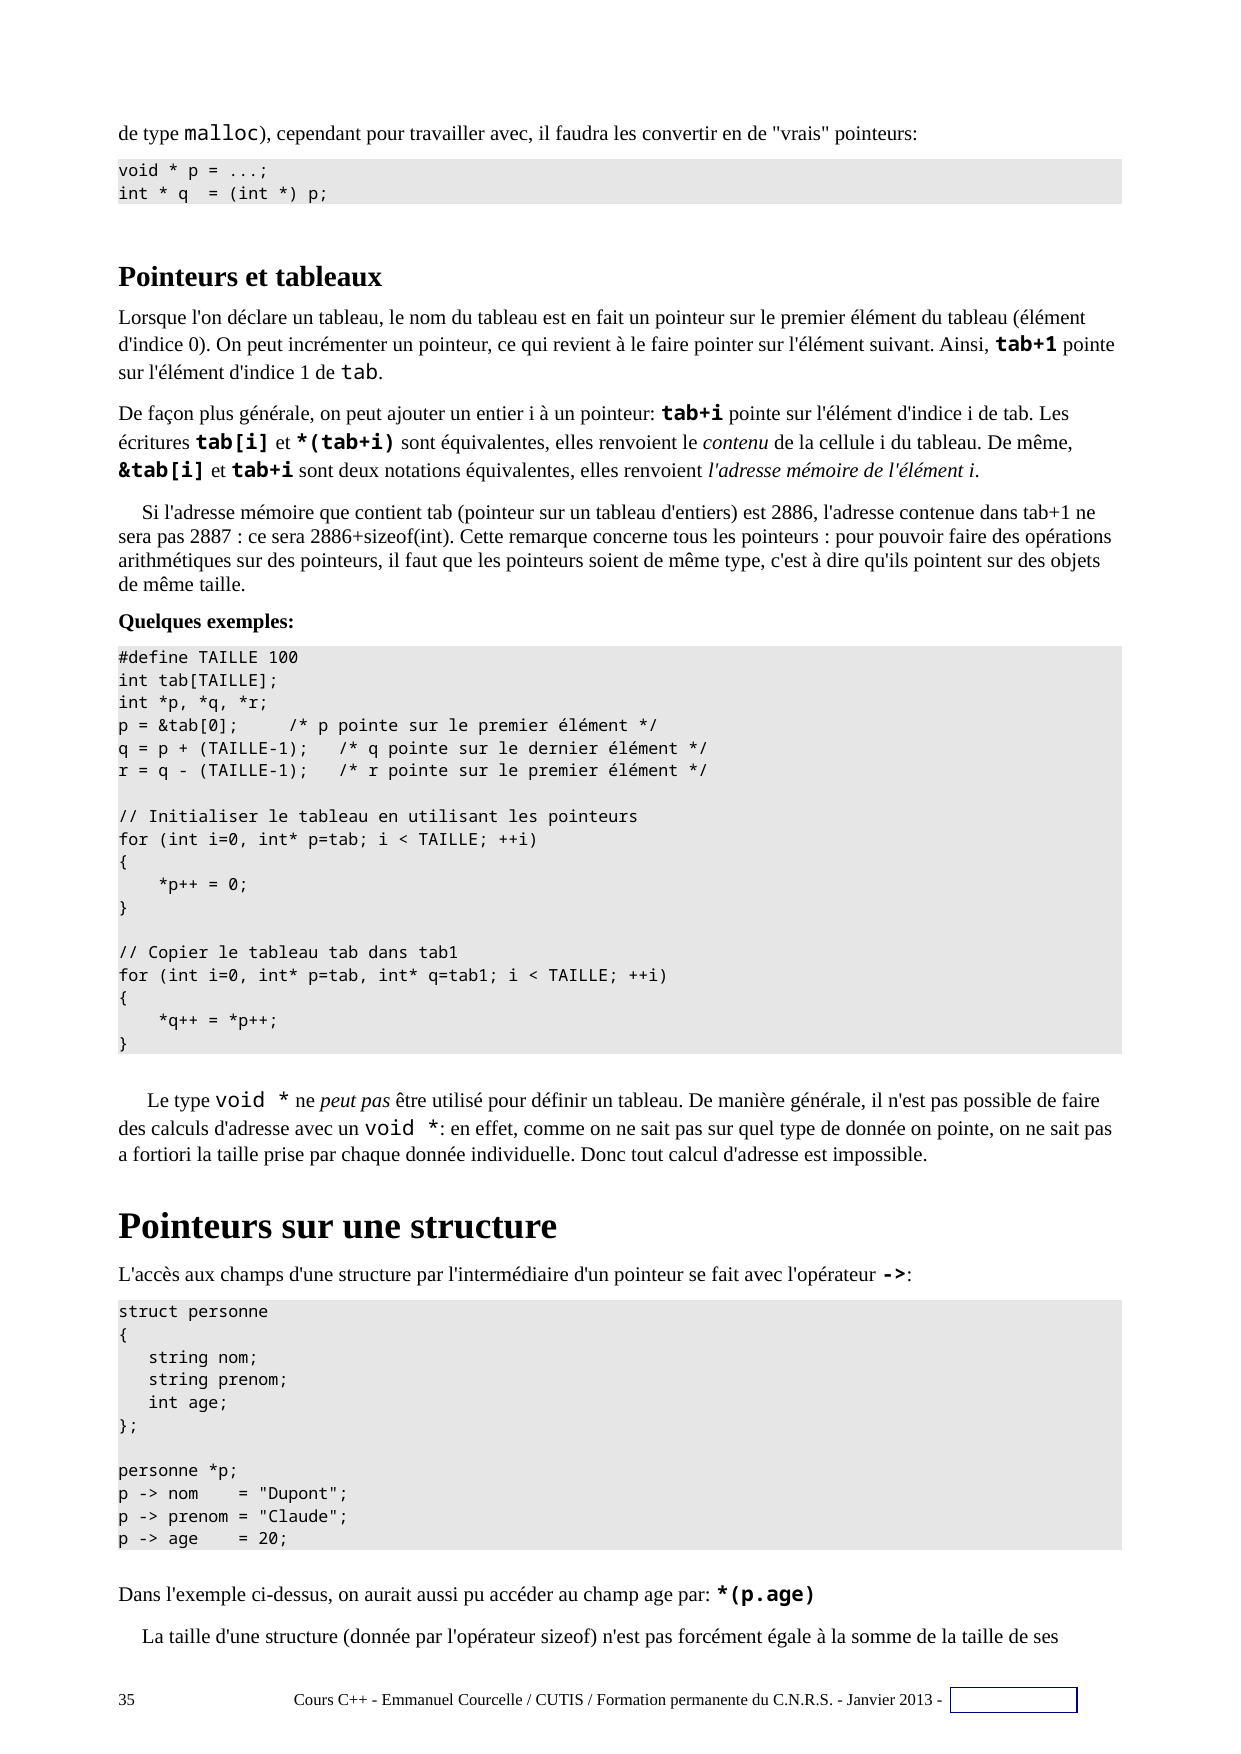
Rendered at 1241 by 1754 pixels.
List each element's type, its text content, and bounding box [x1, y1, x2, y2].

text void * p = ...; [118, 159, 1122, 182]
text Si l'adresse mémoire que contient tab (pointeur sur un tableau d'entiers) est 2886, l'adresse contenue dans tab+1 ne sera pas 2887 : ce sera 2886+sizeof(int). Cette remarque concerne tous les pointeurs : pour pouvoir faire des opérations arithmétiques sur des pointeurs, il faut que les pointeurs soient de même type, c'est à dire qu'ils pointent sur des objets de même taille. [118, 496, 1122, 596]
text Lorsque l'on déclare un tableau, le nom du tableau est en fait un pointeur sur le premier élément du tableau (élément d'indice 0). On peut incrémenter un pointeur, ce qui revient à le faire pointer sur l'élément suivant. Ainsi, tab+1 pointe sur l'élément d'indice 1 de tab. [118, 305, 1122, 386]
text for (int i=0, int* p=tab; i < TAILLE; ++i) [118, 827, 1122, 850]
text La taille d'une structure (donnée par l'opérateur sizeof) n'est pas forcément égale à la somme de la taille de ses [118, 1620, 1122, 1648]
text { [118, 986, 1122, 1009]
text p -> nom = "Dupont"; [118, 1482, 1122, 1504]
text for (int i=0, int* p=tab, int* q=tab1; i < TAILLE; ++i) [118, 963, 1122, 986]
text L'accès aux champs d'une structure par l'intermédiaire d'un pointeur se fait avec l'opérateur ->: [118, 1259, 1122, 1287]
text de type malloc), cependant pour travailler avec, il faudra les convertir en de "vrais" pointeurs: [118, 118, 1122, 147]
text int *p, *q, *r; [118, 691, 1122, 714]
text int * q = (int *) p; [118, 182, 1122, 204]
text string nom; [118, 1345, 1122, 1368]
text // Initialiser le tableau en utilisant les pointeurs [118, 804, 1122, 827]
text }; [118, 1413, 1122, 1436]
text q = p + (TAILLE-1); /* q pointe sur le dernier élément */ [118, 736, 1122, 759]
text De façon plus générale, on peut ajouter un entier i à un pointeur: tab+i pointe sur l'élément d'indice i de tab. Les écritures tab[i] et *(tab+i) sont équivalentes, elles renvoient le contenu de la cellule i du tableau. De même, &tab[i] et tab+i sont deux notations équivalentes, elles renvoient l'adresse mémoire de l'élément i. [118, 398, 1122, 484]
text string prenom; [118, 1368, 1122, 1391]
text #define TAILLE 100 [118, 646, 1122, 668]
text Dans l'exemple ci-dessus, on aurait aussi pu accéder au champ age par: *(p.age) [118, 1579, 1122, 1608]
text p -> prenom = "Claude"; [118, 1504, 1122, 1527]
subtitle Pointeurs et tableaux [118, 259, 1122, 292]
text *q++ = *p++; [118, 1009, 1122, 1032]
text { [118, 850, 1122, 873]
text Le type void * ne peut pas être utilisé pour définir un tableau. De manière générale, il n'est pas possible de faire des calculs d'adresse avec un void *: en effet, comme on ne sait pas sur quel type de donnée on pointe, on ne sait pas a fortiori la taille prise par chaque donnée individuelle. Donc tout calcul d'adresse est impossible. [118, 1084, 1122, 1166]
text p = &tab[0]; /* p pointe sur le premier élément */ [118, 714, 1122, 736]
text struct personne [118, 1300, 1122, 1323]
text { [118, 1323, 1122, 1345]
text *p++ = 0; [118, 873, 1122, 895]
text Quelques exemples: [118, 609, 1122, 633]
subtitle Pointeurs sur une structure [118, 1203, 1122, 1246]
text p -> age = 20; [118, 1527, 1122, 1550]
text } [118, 895, 1122, 918]
text personne *p; [118, 1459, 1122, 1482]
text r = q - (TAILLE-1); /* r pointe sur le premier élément */ [118, 759, 1122, 782]
text int tab[TAILLE]; [118, 668, 1122, 691]
text int age; [118, 1391, 1122, 1413]
text // Copier le tableau tab dans tab1 [118, 941, 1122, 963]
text } [118, 1032, 1122, 1054]
